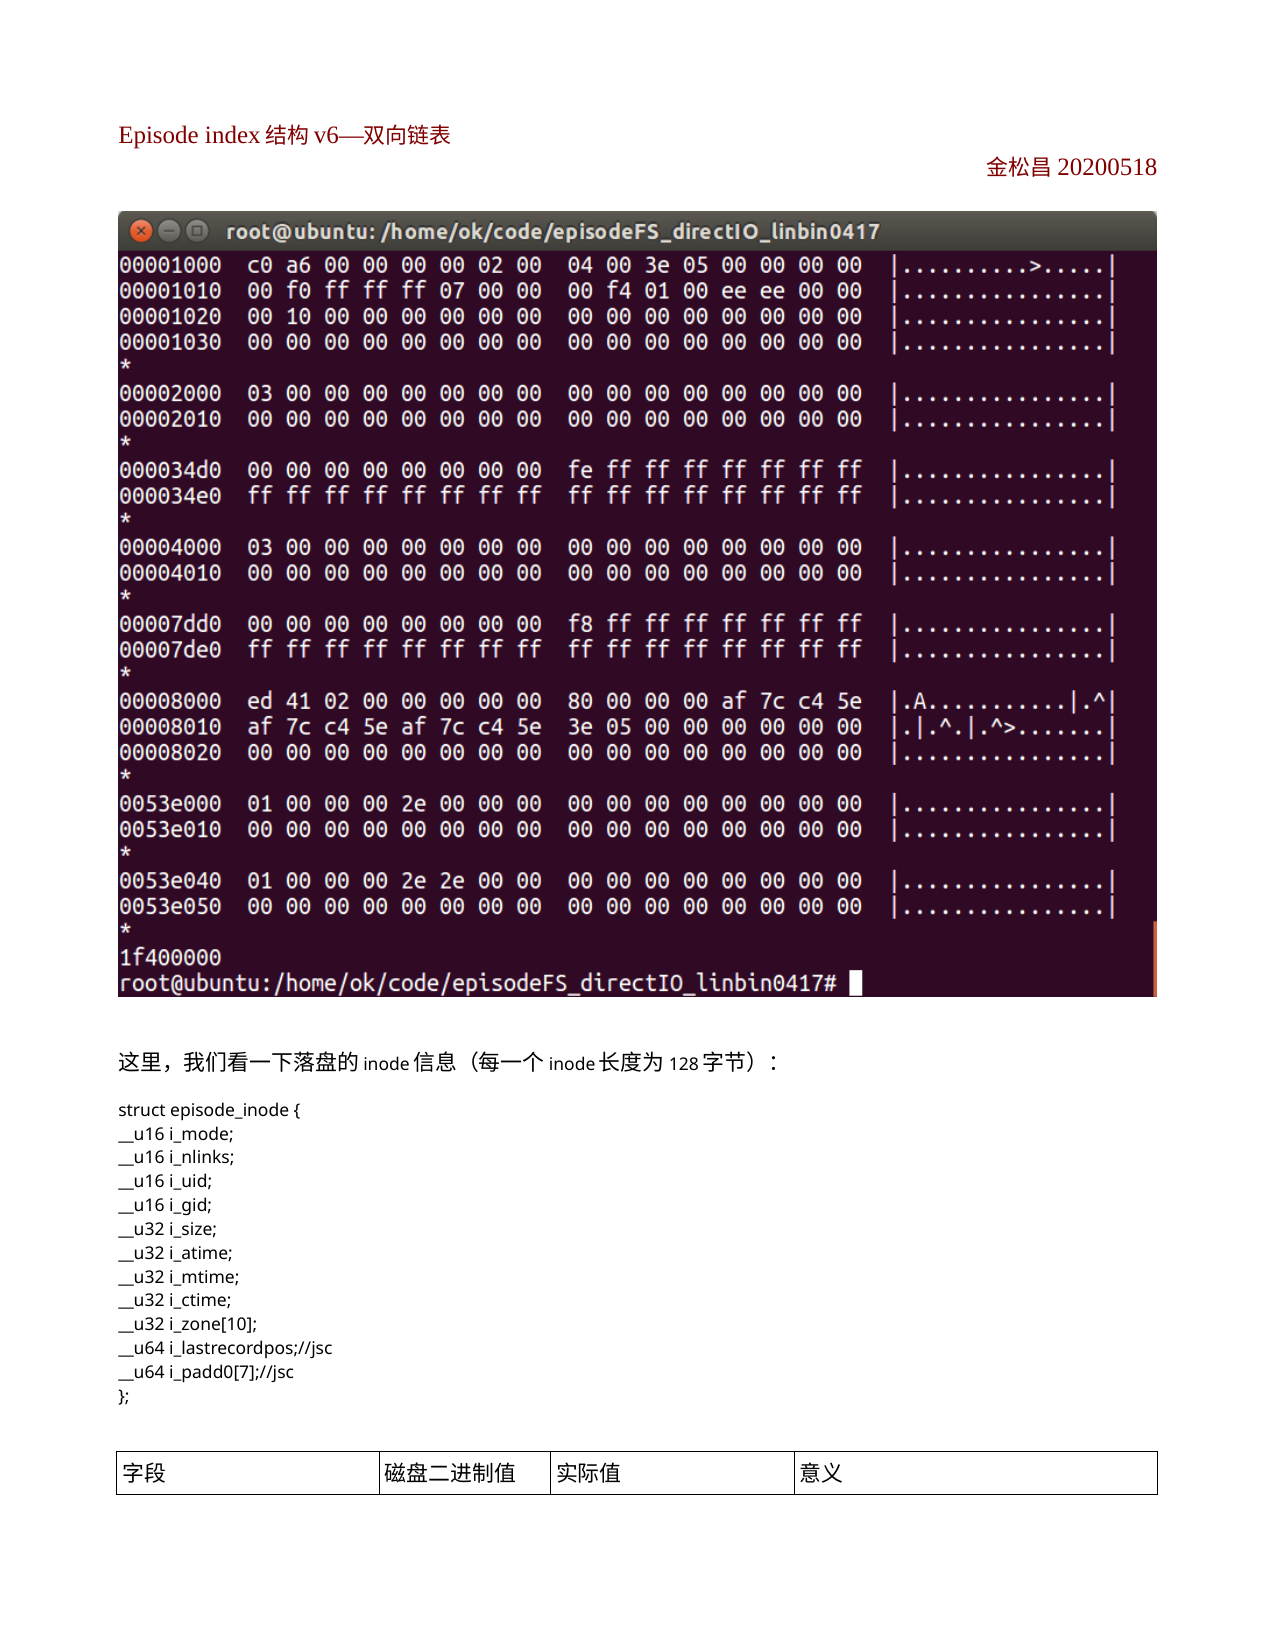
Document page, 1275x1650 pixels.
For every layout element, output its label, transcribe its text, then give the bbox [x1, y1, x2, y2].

text __u16 i_uid; [118, 1169, 1157, 1193]
text __u64 i_lastrecordpos;//jsc [118, 1336, 1157, 1360]
picture [118, 211, 1157, 997]
text __u16 i_gid; [118, 1193, 1157, 1217]
text __u32 i_size; [118, 1217, 1157, 1240]
table_header 磁盘二进制值 [380, 1452, 550, 1494]
table_header 意义 [795, 1452, 1157, 1494]
text 这里，我们看一下落盘的inode信息（每一个inode长度为128字节）： [118, 1045, 1157, 1076]
table_header 字段 [117, 1452, 379, 1494]
text __u16 i_nlinks; [118, 1145, 1157, 1169]
text struct episode_inode { [118, 1097, 1157, 1121]
text __u32 i_zone[10]; [118, 1312, 1157, 1336]
text __u16 i_mode; [118, 1121, 1157, 1145]
text __u32 i_mtime; [118, 1264, 1157, 1288]
text __u32 i_ctime; [118, 1288, 1157, 1312]
table_header 实际值 [551, 1452, 794, 1494]
text __u64 i_padd0[7];//jsc [118, 1360, 1157, 1383]
text __u32 i_atime; [118, 1240, 1157, 1264]
text }; [118, 1383, 1157, 1407]
